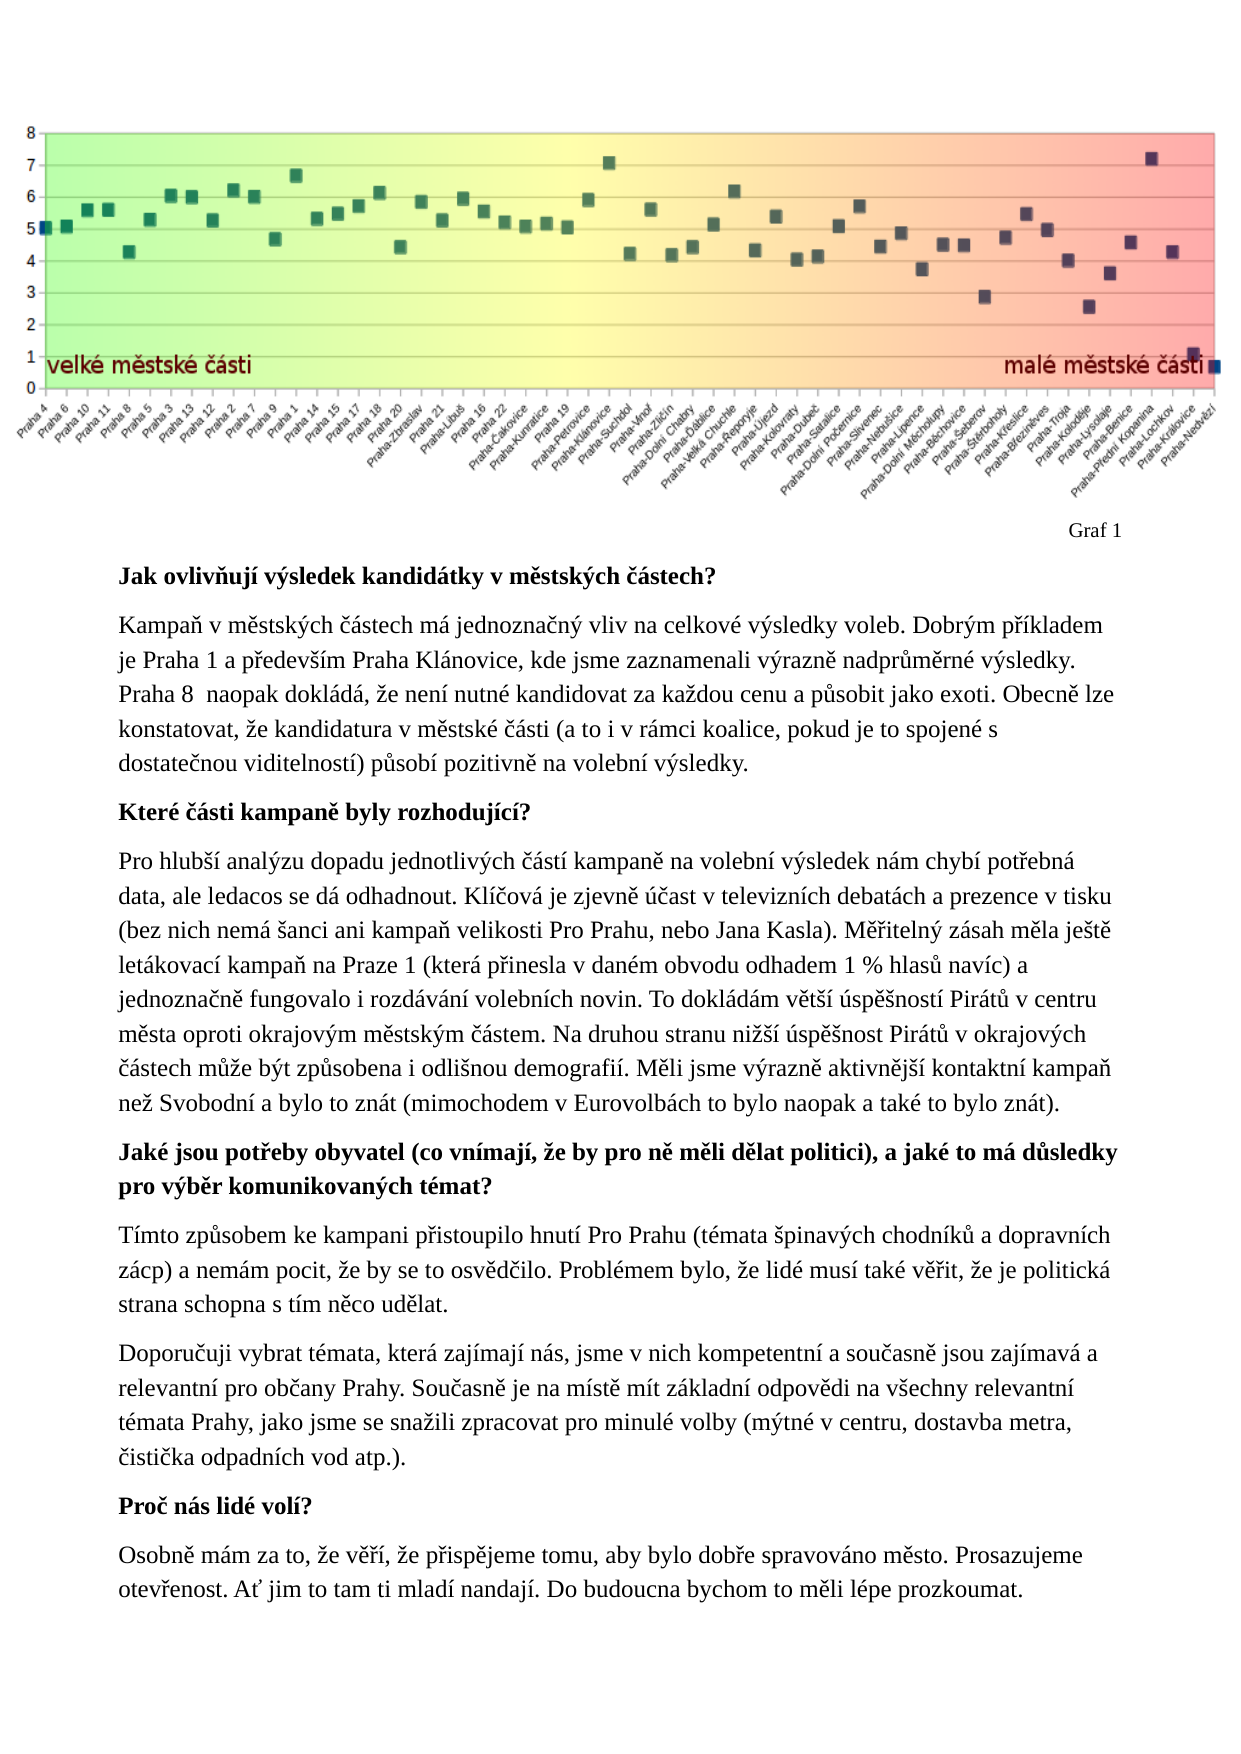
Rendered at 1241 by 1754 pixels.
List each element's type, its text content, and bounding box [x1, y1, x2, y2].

text Kampaň v městských částech má jednoznačný vliv na celkové výsledky voleb. Dobrým příkladem je Praha 1 a především Praha Klánovice, kde jsme zaznamenali výrazně nadprůměrné výsledky. Praha 8 naopak dokládá, že není nutné kandidovat za každou cenu a působit jako exoti. Obecně lze konstatovat, že kandidatura v městské části (a to i v rámci koalice, pokud je to spojené s dostatečnou viditelností) působí pozitivně na volební výsledky. [118, 610, 1122, 777]
text Které části kampaně byly rozhodující? [118, 797, 1122, 826]
text Pro hlubší analýzu dopadu jednotlivých částí kampaně na volební výsledek nám chybí potřebná data, ale ledacos se dá odhadnout. Klíčová je zjevně účast v televizních debatách a prezence v tisku (bez nich nemá šanci ani kampaň velikosti Pro Prahu, nebo Jana Kasla). Měřitelný zásah měla ještě letákovací kampaň na Praze 1 (která přinesla v daném obvodu odhadem 1 % hlasů navíc) a jednoznačně fungovalo i rozdávání volebních novin. To dokládám větší úspěšností Pirátů v centru města oproti okrajovým městským částem. Na druhou stranu nižší úspěšnost Pirátů v okrajových částech může být způsobena i odlišnou demografií. Měli jsme výrazně aktivnější kontaktní kampaň než Svobodní a bylo to znát (mimochodem v Eurovolbách to bylo naopak a také to bylo znát). [118, 846, 1122, 1117]
text Tímto způsobem ke kampani přistoupilo hnutí Pro Prahu (témata špinavých chodníků a dopravních zácp) a nemám pocit, že by se to osvědčilo. Problémem bylo, že lidé musí také věřit, že je politická strana schopna s tím něco udělat. [118, 1220, 1122, 1318]
text Jak ovlivňují výsledek kandidátky v městských částech? [118, 561, 1122, 590]
text Proč nás lidé volí? [118, 1491, 1122, 1520]
text Doporučuji vybrat témata, která zajímají nás, jsme v nich kompetentní a současně jsou zajímavá a relevantní pro občany Prahy. Současně je na místě mít základní odpovědi na všechny relevantní témata Prahy, jako jsme se snažili zpracovat pro minulé volby (mýtné v centru, dostavba metra, čistička odpadních vod atp.). [118, 1338, 1122, 1471]
text Osobně mám za to, že věří, že přispějeme tomu, aby bylo dobře spravováno město. Prosazujeme otevřenost. Ať jim to tam ti mladí nandají. Do budoucna bychom to měli lépe prozkoumat. [118, 1540, 1122, 1603]
picture [0, 101, 1238, 514]
text Jaké jsou potřeby obyvatel (co vnímají, že by pro ně měli dělat politici), a jaké to má důsledky pro výběr komunikovaných témat? [118, 1137, 1122, 1200]
text Graf 1 [118, 514, 1122, 542]
